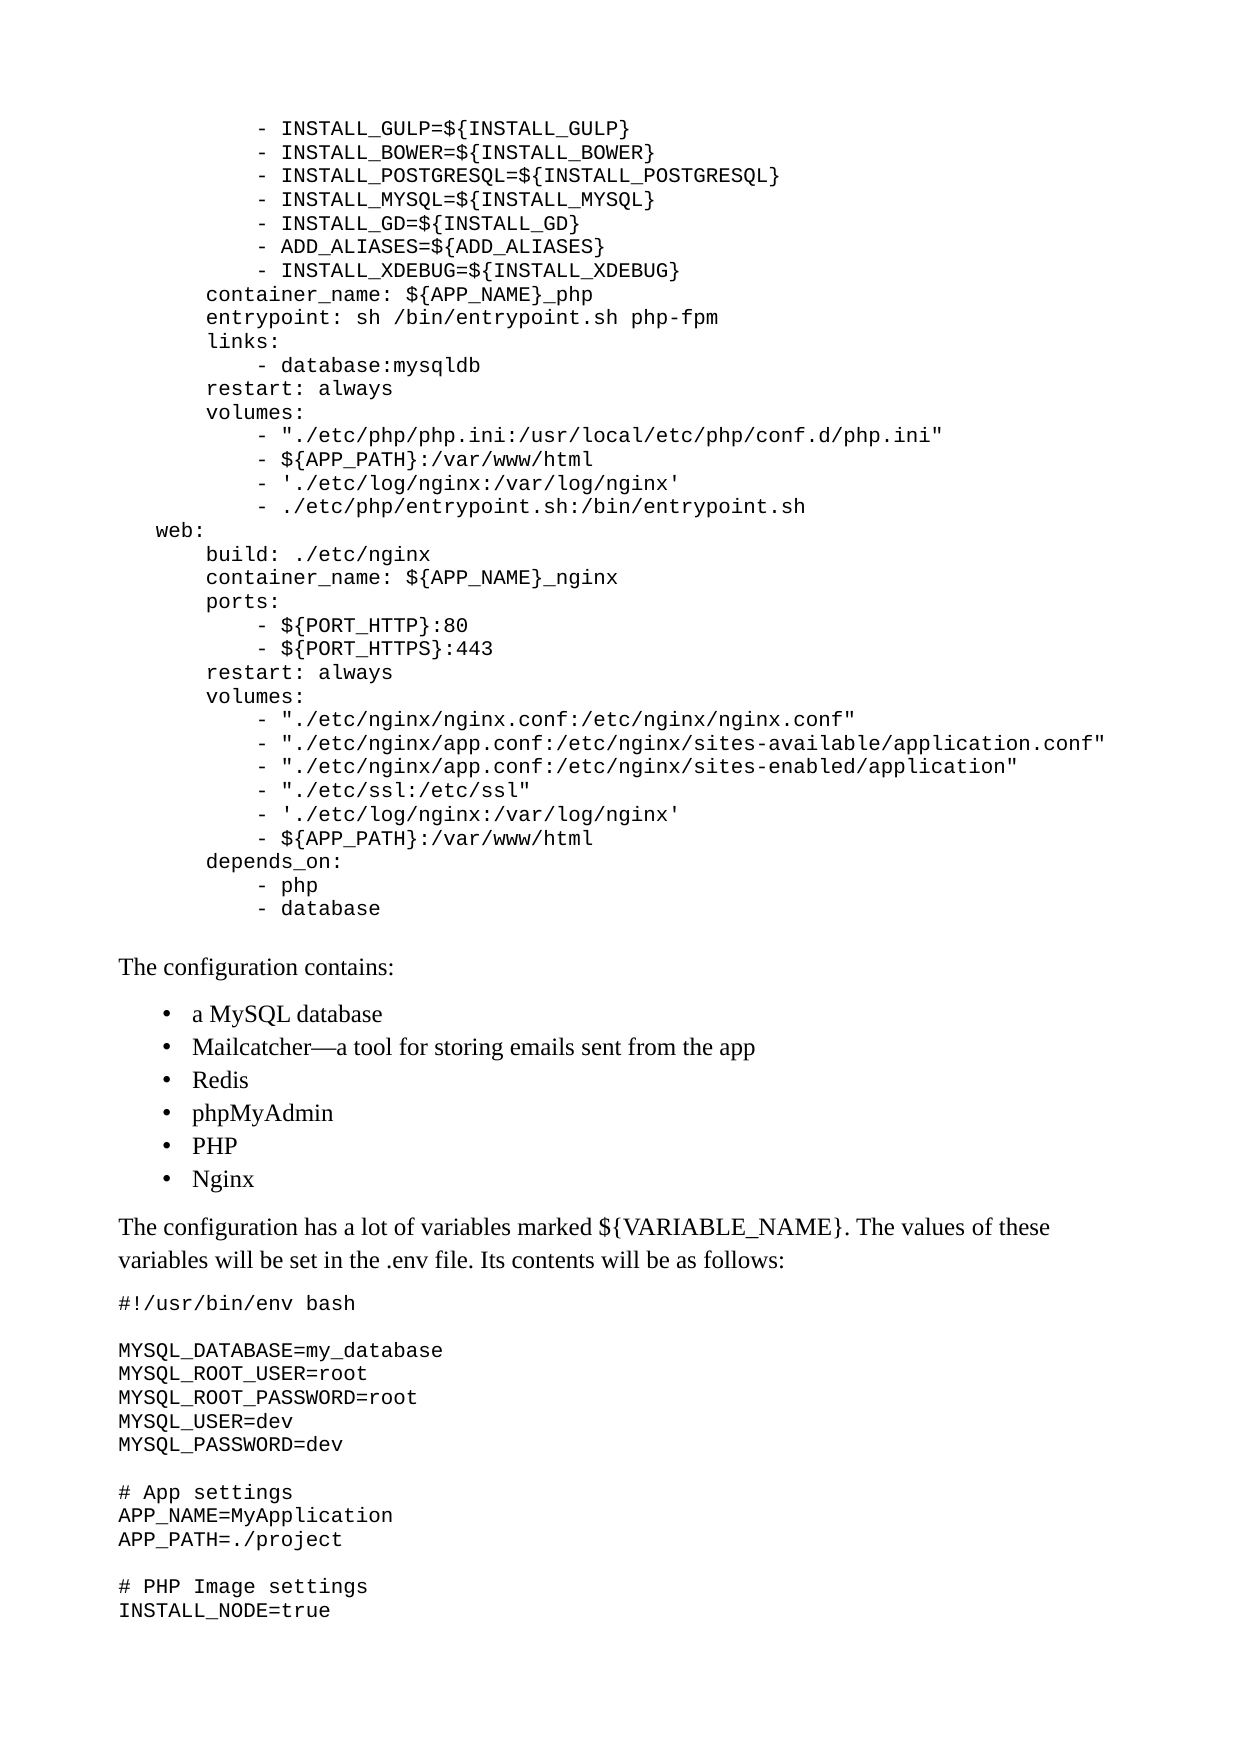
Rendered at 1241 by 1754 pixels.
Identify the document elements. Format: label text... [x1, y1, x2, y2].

text - database [118, 898, 1122, 922]
text - "./etc/ssl:/etc/ssl" [118, 780, 1122, 804]
text APP_NAME=MyApplication [118, 1505, 1122, 1529]
text volumes: [118, 402, 1122, 426]
text INSTALL_NODE=true [118, 1600, 1122, 1623]
text - './etc/log/nginx:/var/log/nginx' [118, 804, 1122, 827]
text - INSTALL_GD=${INSTALL_GD} [118, 213, 1122, 236]
text build: ./etc/nginx [118, 544, 1122, 567]
text - ./etc/php/entrypoint.sh:/bin/entrypoint.sh [118, 496, 1122, 520]
text - './etc/log/nginx:/var/log/nginx' [118, 473, 1122, 496]
text links: [118, 331, 1122, 354]
text - "./etc/php/php.ini:/usr/local/etc/php/conf.d/php.ini" [118, 426, 1122, 449]
text depends_on: [118, 851, 1122, 875]
text ports: [118, 591, 1122, 615]
text - ${PORT_HTTPS}:443 [118, 638, 1122, 662]
text - "./etc/nginx/nginx.conf:/etc/nginx/nginx.conf" [118, 709, 1122, 733]
list phpMyAdmin [162, 1098, 1122, 1127]
text restart: always [118, 378, 1122, 402]
text - ${APP_PATH}:/var/www/html [118, 449, 1122, 473]
text APP_PATH=./project [118, 1529, 1122, 1553]
text #!/usr/bin/env bash [118, 1292, 1122, 1316]
text - "./etc/nginx/app.conf:/etc/nginx/sites-available/application.conf" [118, 733, 1122, 757]
text MYSQL_ROOT_USER=root [118, 1363, 1122, 1387]
text container_name: ${APP_NAME}_php [118, 284, 1122, 307]
text - "./etc/nginx/app.conf:/etc/nginx/sites-enabled/application" [118, 757, 1122, 780]
text - php [118, 875, 1122, 898]
text - INSTALL_GULP=${INSTALL_GULP} [118, 118, 1122, 142]
text - ${PORT_HTTP}:80 [118, 615, 1122, 638]
list PHP [162, 1131, 1122, 1160]
text MYSQL_DATABASE=my_database [118, 1340, 1122, 1363]
text The configuration has a lot of variables marked ${VARIABLE_NAME}. The values ​​of these variables will be set in the .env file. Its contents will be as follows: [118, 1212, 1122, 1274]
text - INSTALL_MYSQL=${INSTALL_MYSQL} [118, 189, 1122, 213]
text # App settings [118, 1482, 1122, 1505]
text - ${APP_PATH}:/var/www/html [118, 827, 1122, 851]
text MYSQL_USER=dev [118, 1411, 1122, 1434]
list a MySQL database [162, 999, 1122, 1028]
text - INSTALL_XDEBUG=${INSTALL_XDEBUG} [118, 260, 1122, 284]
text MYSQL_ROOT_PASSWORD=root [118, 1387, 1122, 1411]
text container_name: ${APP_NAME}_nginx [118, 567, 1122, 591]
text entrypoint: sh /bin/entrypoint.sh php-fpm [118, 307, 1122, 331]
text MYSQL_PASSWORD=dev [118, 1434, 1122, 1458]
text volumes: [118, 686, 1122, 709]
list Mailcatcher—a tool for storing emails sent from the app [162, 1032, 1122, 1061]
text - INSTALL_BOWER=${INSTALL_BOWER} [118, 142, 1122, 165]
list Redis [162, 1065, 1122, 1094]
text restart: always [118, 662, 1122, 686]
text - database:mysqldb [118, 354, 1122, 378]
text web: [118, 520, 1122, 544]
text - INSTALL_POSTGRESQL=${INSTALL_POSTGRESQL} [118, 165, 1122, 189]
text - ADD_ALIASES=${ADD_ALIASES} [118, 236, 1122, 260]
list Nginx [162, 1164, 1122, 1193]
text The configuration contains: [118, 952, 1122, 980]
text # PHP Image settings [118, 1576, 1122, 1600]
